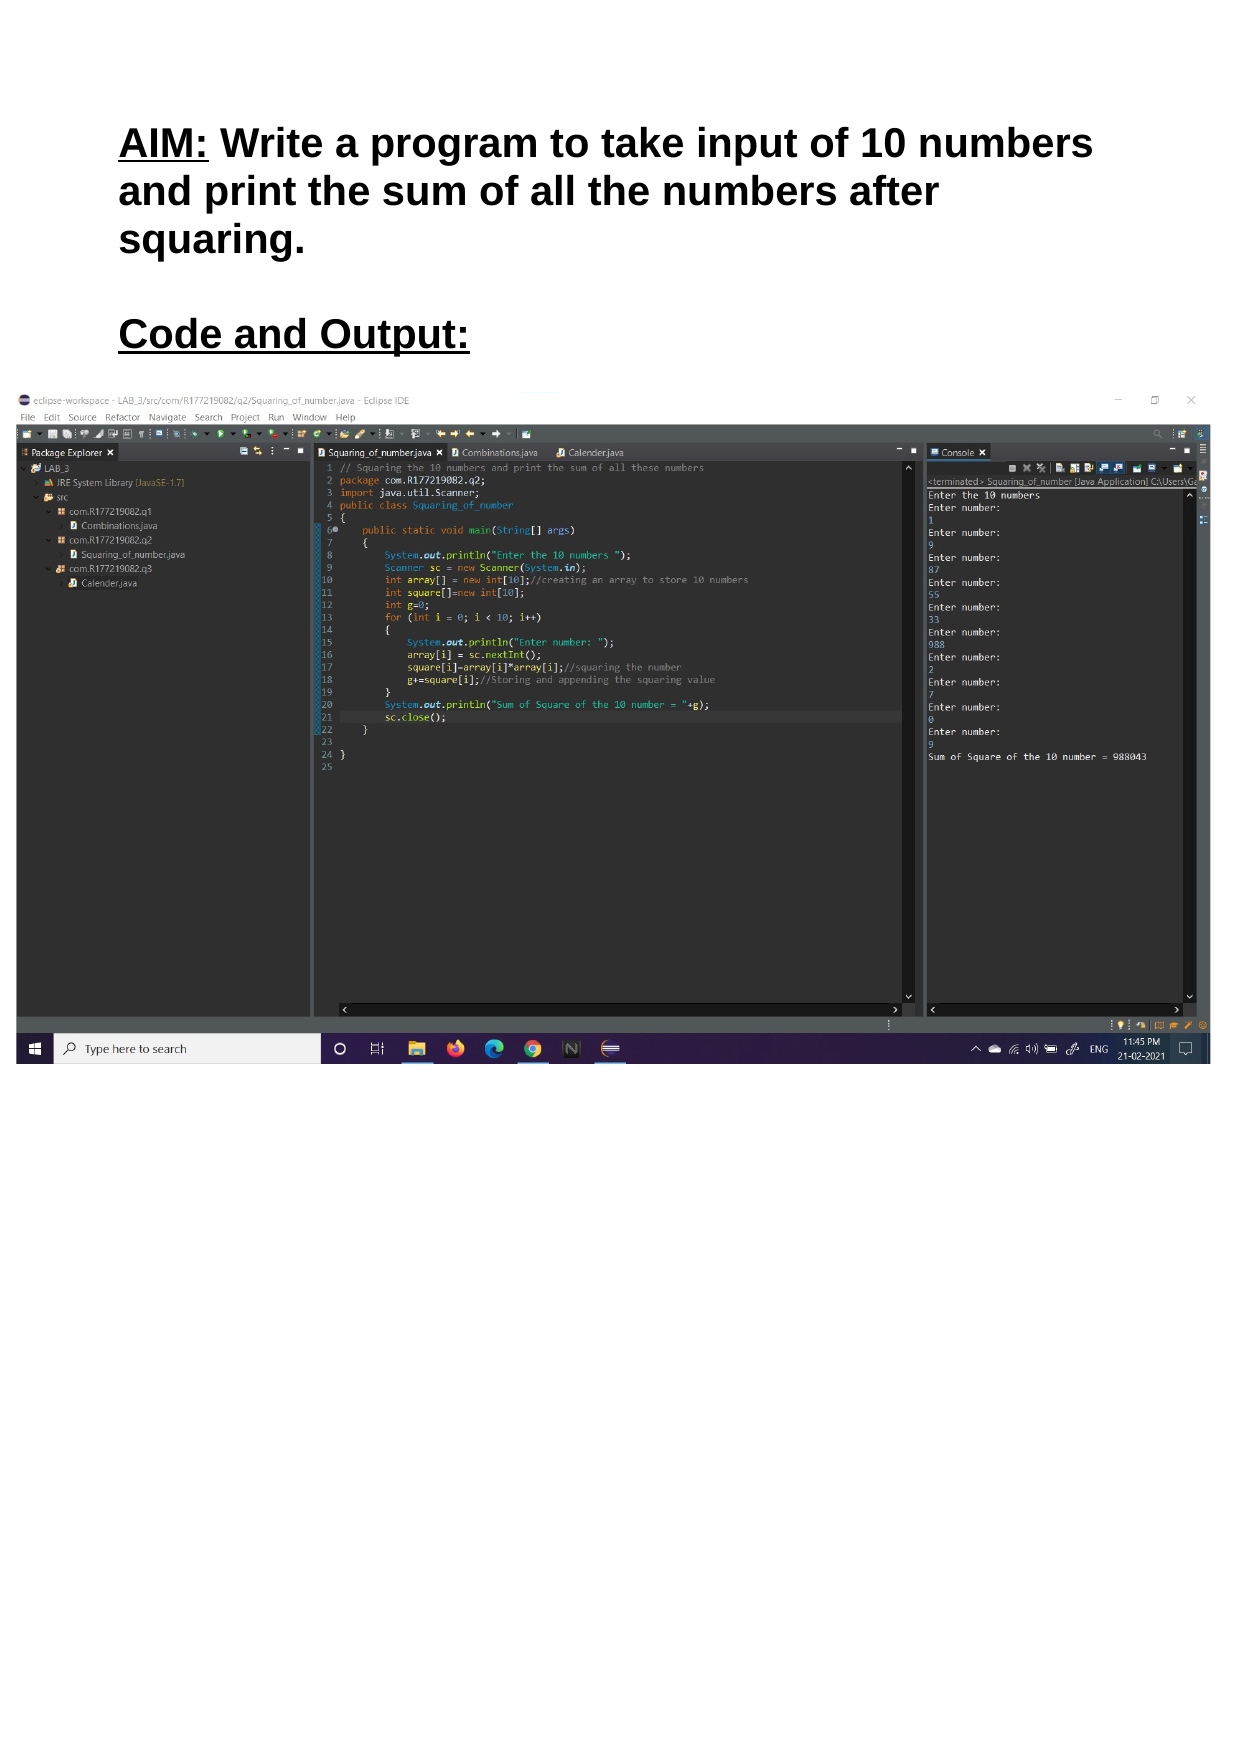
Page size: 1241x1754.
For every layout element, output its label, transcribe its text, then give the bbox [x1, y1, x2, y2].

text AIM: Write a program to take input of 10 numbers and print the sum of all the numbers after squaring. [118, 118, 1122, 262]
picture [16, 392, 1211, 1064]
text Code and Output: [118, 310, 1122, 358]
